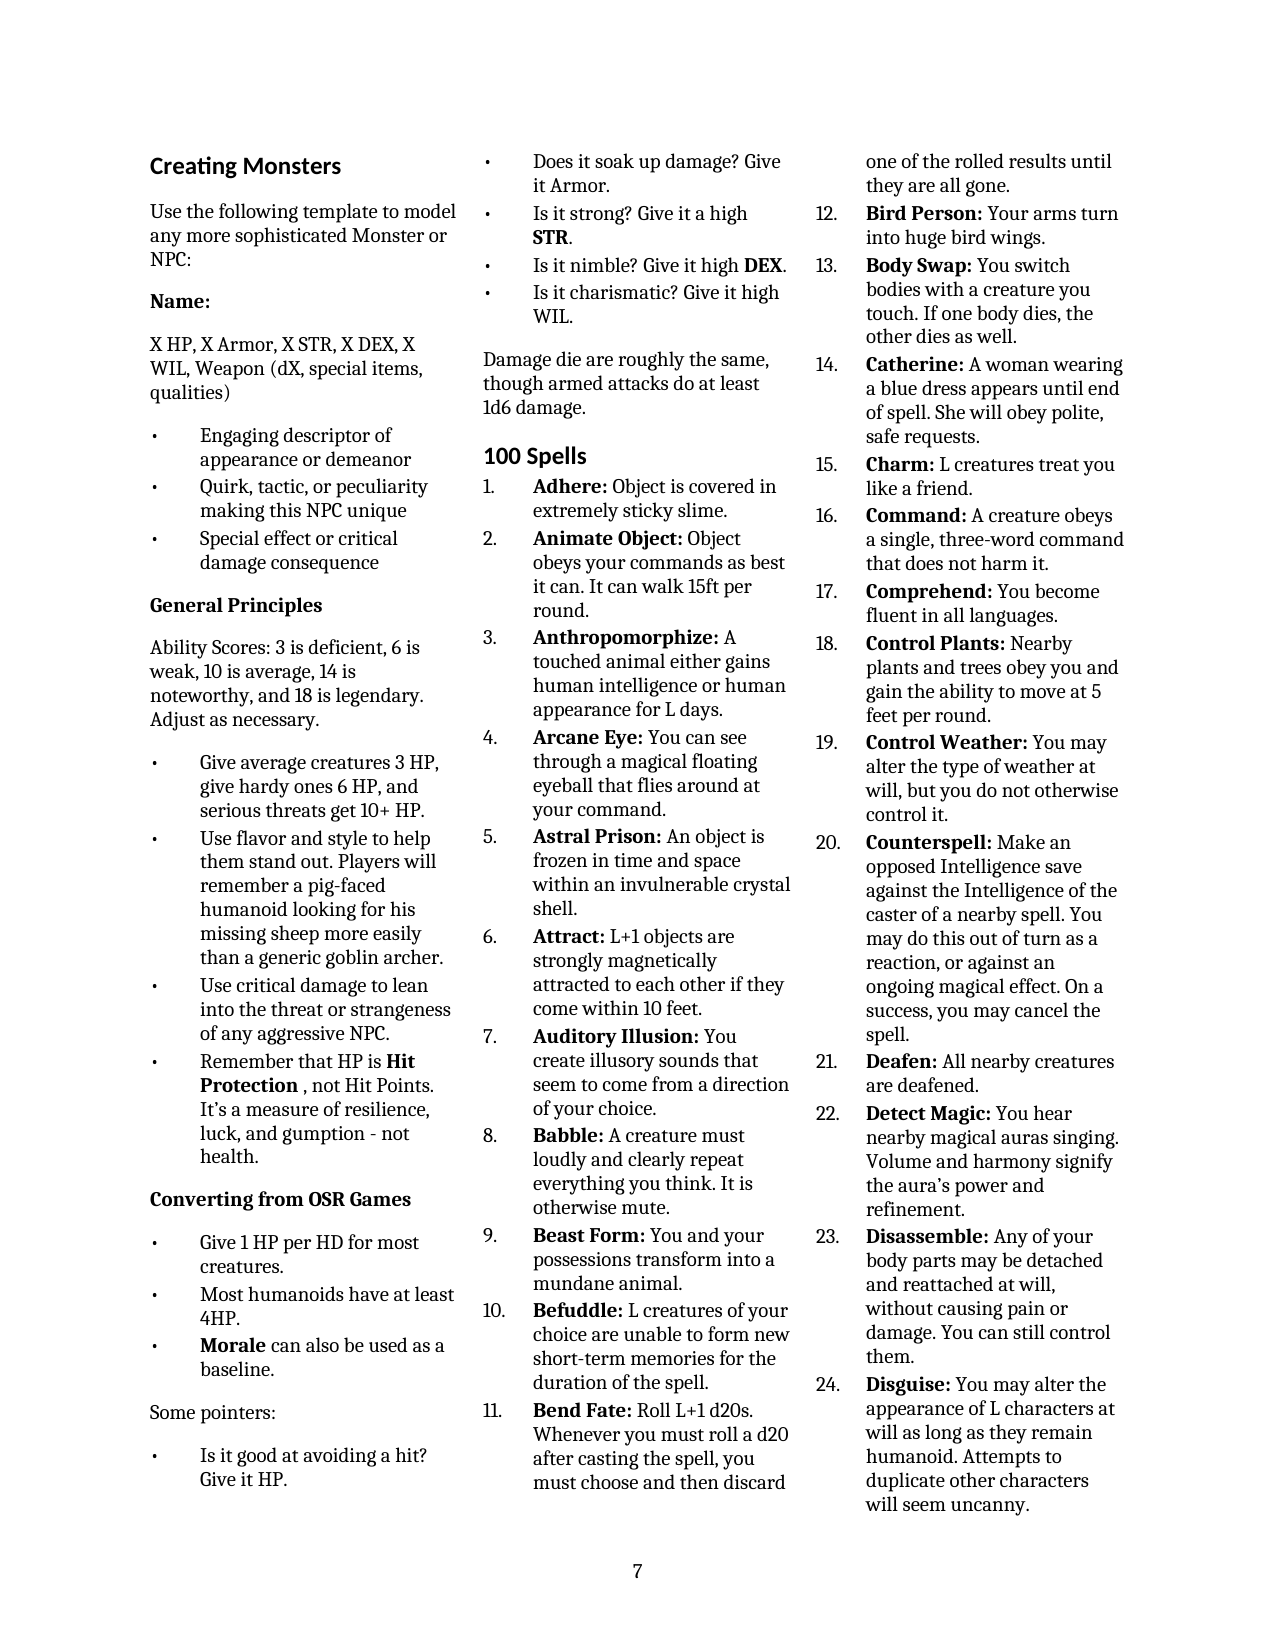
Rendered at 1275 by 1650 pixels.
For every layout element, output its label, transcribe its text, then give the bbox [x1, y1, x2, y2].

list Detect Magic: You hear nearby magical auras singing. Volume and harmony signify the aura’s power and refinement. [816, 1102, 1125, 1221]
list Does it soak up damage? Give it Armor. [483, 150, 792, 198]
list Most humanoids have at least 4HP. [150, 1282, 459, 1330]
list Charm: L creatures treat you like a friend. [816, 452, 1125, 500]
text Damage die are roughly the same, though armed attacks do at least 1d6 damage. [483, 348, 792, 419]
list Special effect or critical damage consequence [150, 527, 459, 574]
list Beast Form: You and your possessions transform into a mundane animal. [483, 1223, 792, 1295]
list Body Swap: You switch bodies with a creature you touch. If one body dies, the other dies as well. [816, 253, 1125, 349]
list Is it nimble? Give it high DEX. [483, 253, 792, 277]
list Quirk, tactic, or peculiarity making this NPC unique [150, 475, 459, 523]
list Catherine: A woman wearing a blue dress appears until end of spell. She will obey polite, safe requests. [816, 353, 1125, 449]
list Morale can also be used as a baseline. [150, 1334, 459, 1382]
list Use flavor and style to help them stand out. Players will remember a pig-faced humanoid looking for his missing sheep more easily than a generic goblin archer. [150, 826, 459, 970]
list Give 1 HP per HD for most creatures. [150, 1231, 459, 1278]
list Auditory Illusion: You create illusory sounds that seem to come from a direction of your choice. [483, 1024, 792, 1120]
list one of the rolled results until they are all gone. [816, 150, 1125, 198]
subtitle Creating Monsters [150, 150, 459, 181]
list Use critical damage to lean into the threat or strangeness of any aggressive NPC. [150, 974, 459, 1046]
text Converting from OSR Games [150, 1188, 459, 1212]
list Comprehend: You become fluent in all languages. [816, 580, 1125, 628]
list Remember that HP is Hit Protection , not Hit Points. It’s a measure of resilience, luck, and gumption - not health. [150, 1049, 459, 1169]
subtitle 100 Spells [483, 440, 792, 471]
list Bend Fate: Roll L+1 d20s. Whenever you must roll a d20 after casting the spell, you must choose and then discard [483, 1399, 792, 1494]
text Name: [150, 290, 459, 314]
list Astral Prison: An object is frozen in time and space within an invulnerable crystal shell. [483, 825, 792, 921]
text Use the following template to model any more sophisticated Monster or NPC: [150, 199, 459, 271]
list Engaging descriptor of appearance or demeanor [150, 423, 459, 471]
list Control Weather: You may alter the type of weather at will, but you do not otherwise control it. [816, 731, 1125, 827]
list Is it charismatic? Give it high WIL. [483, 281, 792, 329]
list Command: A creature obeys a single, three-word command that does not harm it. [816, 504, 1125, 576]
text Some pointers: [150, 1401, 459, 1424]
list Is it strong? Give it a high STR. [483, 202, 792, 249]
list Disguise: You may alter the appearance of L characters at will as long as they remain humanoid. Attempts to duplicate other characters will seem uncanny. [816, 1373, 1125, 1516]
text Ability Scores: 3 is deficient, 6 is weak, 10 is average, 14 is noteworthy, and 18 is legendary. Adjust as necessary. [150, 636, 459, 732]
text X HP, X Armor, X STR, X DEX, X WIL, Weapon (dX, special items, qualities) [150, 333, 459, 404]
list Control Plants: Nearby plants and trees obey you and gain the ability to move at 5 feet per round. [816, 631, 1125, 727]
list Arcane Eye: You can see through a magical floating eyeball that flies around at your command. [483, 726, 792, 821]
text General Principles [150, 593, 459, 617]
list Babble: A creature must loudly and clearly repeat everything you think. It is otherwise mute. [483, 1124, 792, 1220]
list Is it good at avoiding a hit? Give it HP. [150, 1443, 459, 1491]
list Counterspell: Make an opposed Intelligence save against the Intelligence of the caster of a nearby spell. You may do this out of turn as a reaction, or against an ongoing magical effect. On a success, you may cancel the spell. [816, 831, 1125, 1046]
list Deafen: All nearby creatures are deafened. [816, 1050, 1125, 1098]
list Animate Object: Object obeys your commands as best it can. It can walk 15ft per round. [483, 526, 792, 622]
list Anthropomorphize: A touched animal either gains human intelligence or human appearance for L days. [483, 626, 792, 722]
list Adhere: Object is covered in extremely sticky slime. [483, 475, 792, 523]
list Bird Person: Your arms turn into huge bird wings. [816, 202, 1125, 249]
list Befuddle: L creatures of your choice are unable to form new short-term memories for the duration of the spell. [483, 1299, 792, 1395]
list Disassemble: Any of your body parts may be detached and reattached at will, without causing pain or damage. You can still control them. [816, 1225, 1125, 1369]
list Give average creatures 3 HP, give hardy ones 6 HP, and serious threats get 10+ HP. [150, 751, 459, 822]
list Attract: L+1 objects are strongly magnetically attracted to each other if they come within 10 feet. [483, 925, 792, 1021]
